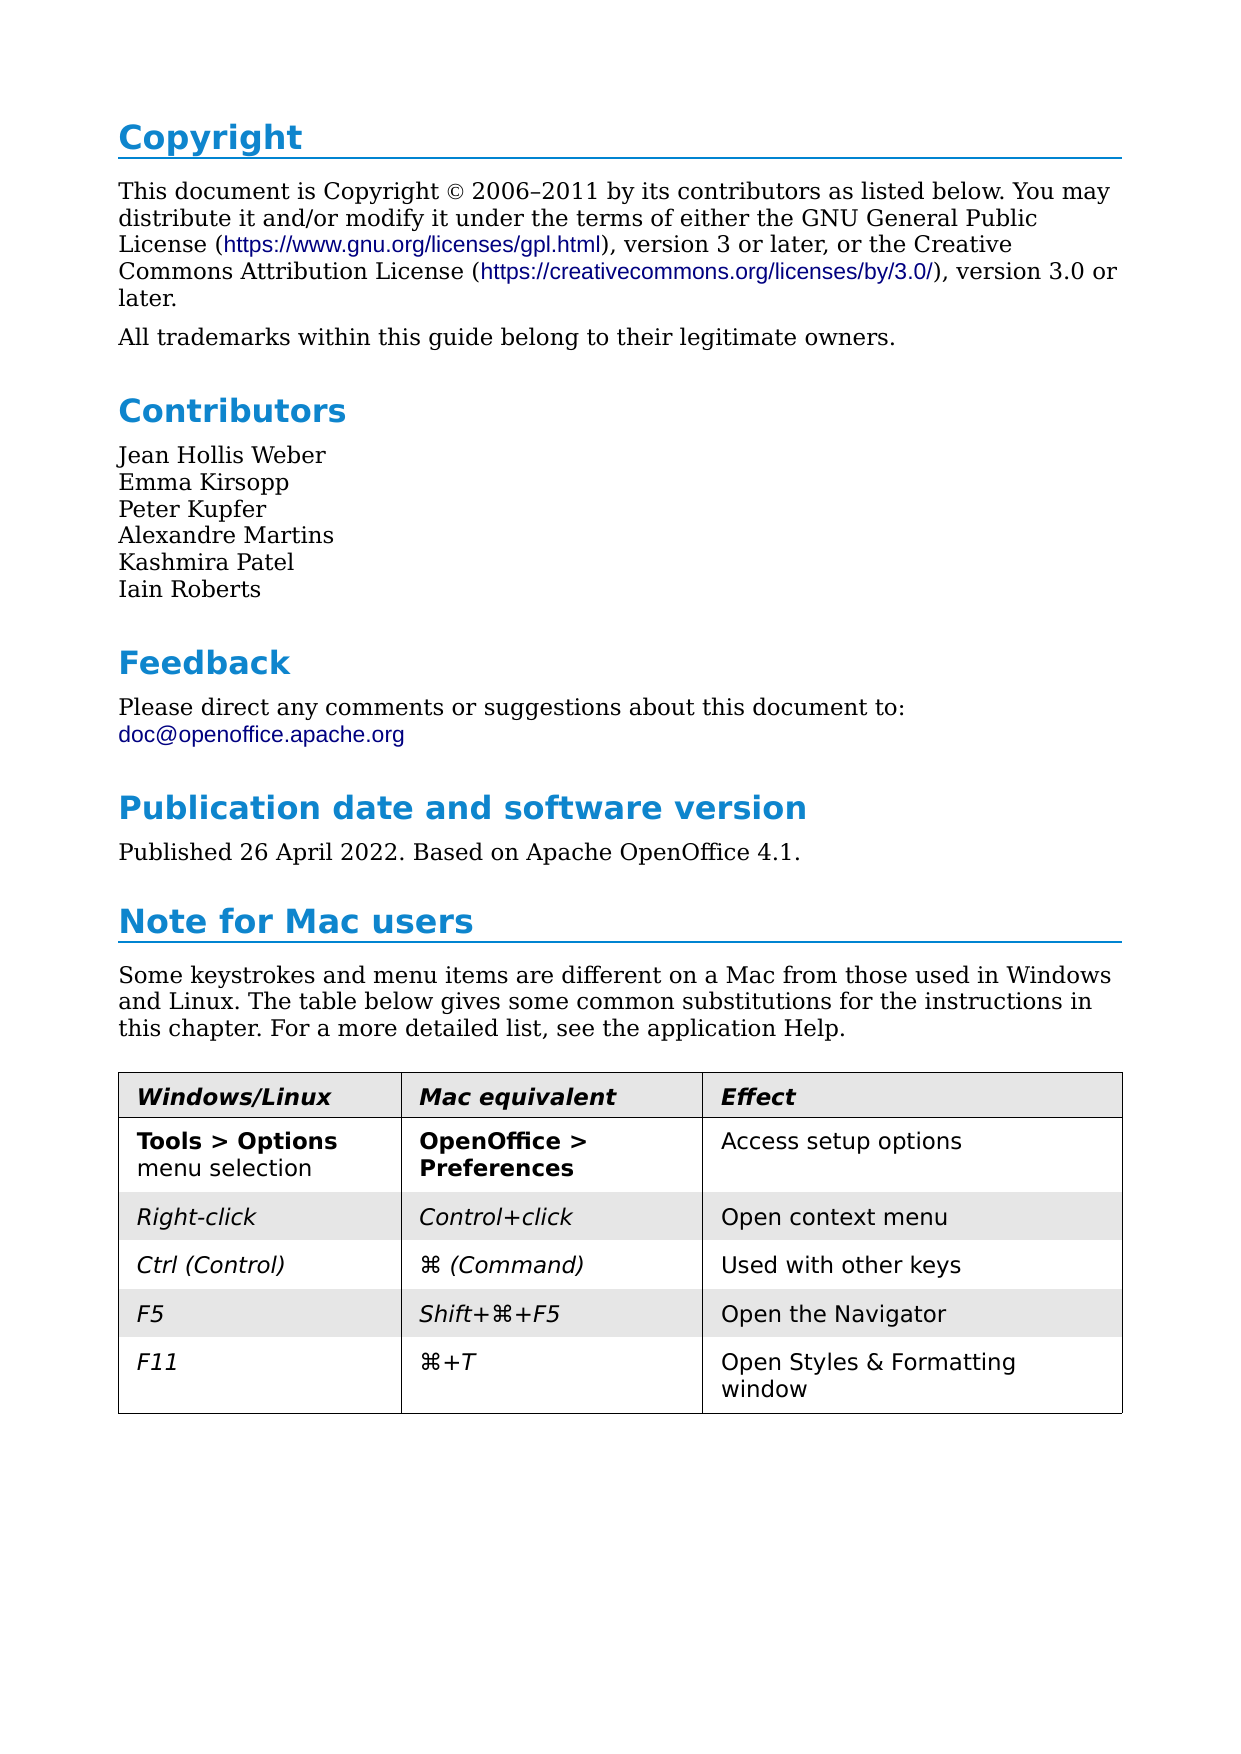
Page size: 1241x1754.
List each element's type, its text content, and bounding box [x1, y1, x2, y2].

table_header Mac equivalent [402, 1073, 702, 1117]
table_cell z+T [402, 1338, 702, 1413]
table_cell Control+click [402, 1192, 702, 1240]
table_cell F5 [119, 1289, 401, 1337]
text Publication date and software version [118, 789, 1122, 827]
text Jean Hollis Weber Emma Kirsopp Peter Kupfer Alexandre Martins Kashmira Patel Iain Roberts [118, 443, 1122, 603]
table_header Windows/Linux [119, 1073, 401, 1117]
table_cell F11 [119, 1338, 401, 1413]
table_cell OpenOffice > Preferences [402, 1118, 702, 1192]
text Some keystrokes and menu items are different on a Mac from those used in Windows and Linux. The table below gives some common substitutions for the instructions in this chapter. For a more detailed list, see the application Help. [118, 962, 1122, 1042]
text All trademarks within this guide belong to their legitimate owners. [118, 324, 1122, 351]
table_cell Open the Navigator [703, 1289, 1122, 1337]
table_header Effect [703, 1073, 1122, 1117]
table_cell Ctrl (Control) [119, 1240, 401, 1289]
table_cell Access setup options [703, 1118, 1122, 1192]
table_cell Used with other keys [703, 1240, 1122, 1289]
table_cell Open context menu [703, 1192, 1122, 1240]
text This document is Copyright © 2006–2011 by its contributors as listed below. You may distribute it and/or modify it under the terms of either the GNU General Public License (https://www.gnu.org/licenses/gpl.html), version 3 or later, or the Creative Commons Attribution License (https://creativecommons.org/licenses/by/3.0/), version 3.0 or later. [118, 178, 1122, 312]
table_cell Tools > Options menu selection [119, 1118, 401, 1192]
subtitle Copyright [118, 118, 1122, 157]
subtitle Note for Mac users [118, 902, 1122, 941]
table_cell Open Styles & Formatting window [703, 1338, 1122, 1413]
text Contributors [118, 393, 1122, 430]
table_cell Right-click [119, 1192, 401, 1240]
text Please direct any comments or suggestions about this document to: doc@openoffice.apache.org [118, 694, 1122, 747]
text Feedback [118, 645, 1122, 682]
table_cell Shift+z+F5 [402, 1289, 702, 1337]
table_cell z (Command) [402, 1240, 702, 1289]
text Published 26 April 2022. Based on Apache OpenOffice 4.1. [118, 839, 1122, 866]
